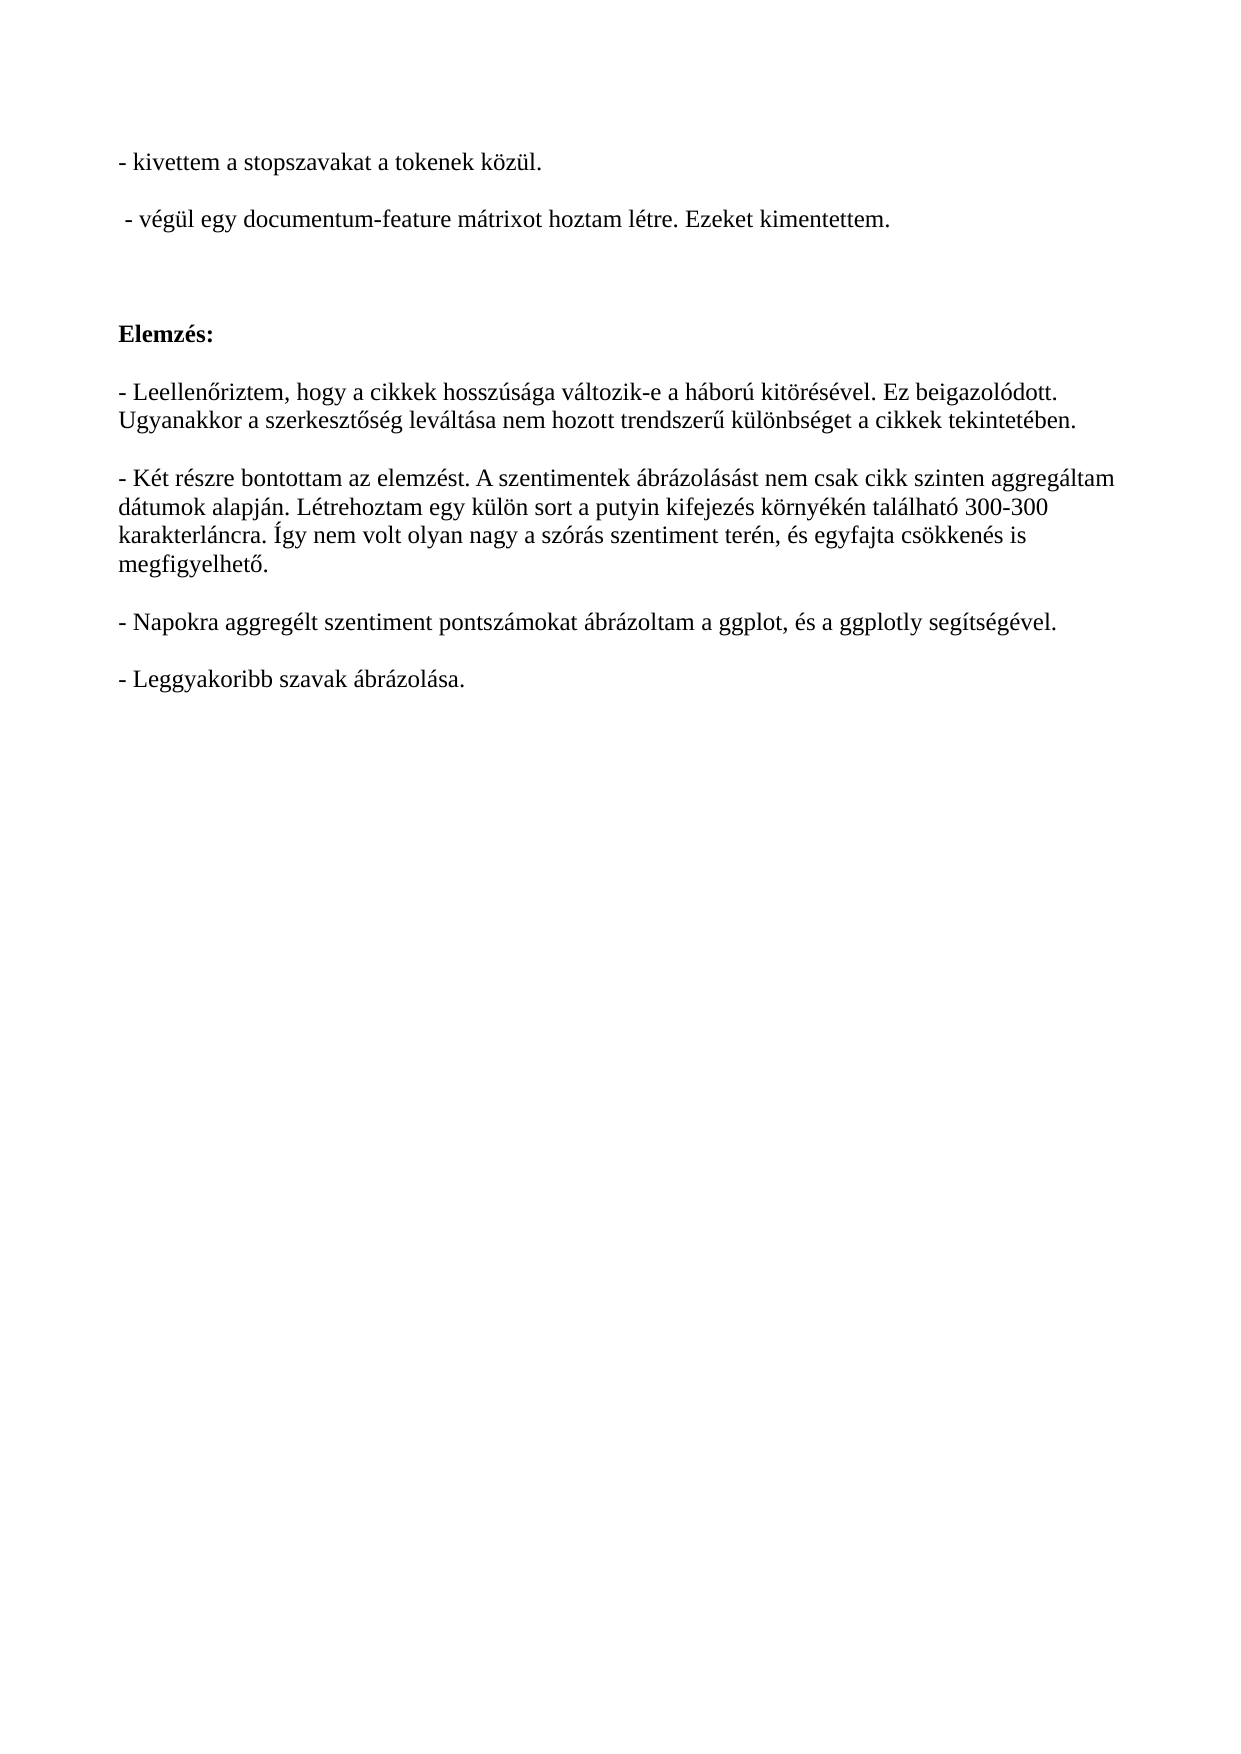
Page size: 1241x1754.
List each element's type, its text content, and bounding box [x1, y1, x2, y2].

text Elemzés: [118, 319, 1122, 348]
text - Két részre bontottam az elemzést. A szentimentek ábrázolásást nem csak cikk szinten aggregáltam dátumok alapján. Létrehoztam egy külön sort a putyin kifejezés környékén található 300-300 karakterláncra. Így nem volt olyan nagy a szórás szentiment terén, és egyfajta csökkenés is megfigyelhető. [118, 463, 1122, 578]
text - Leggyakoribb szavak ábrázolása. [118, 664, 1122, 693]
text - végül egy documentum-feature mátrixot hoztam létre. Ezeket kimentettem. [118, 204, 1122, 233]
text - Napokra aggregélt szentiment pontszámokat ábrázoltam a ggplot, és a ggplotly segítségével. [118, 607, 1122, 636]
text - kivettem a stopszavakat a tokenek közül. [118, 147, 1122, 176]
text - Leellenőriztem, hogy a cikkek hosszúsága változik-e a háború kitörésével. Ez beigazolódott. Ugyanakkor a szerkesztőség leváltása nem hozott trendszerű különbséget a cikkek tekintetében. [118, 377, 1122, 434]
